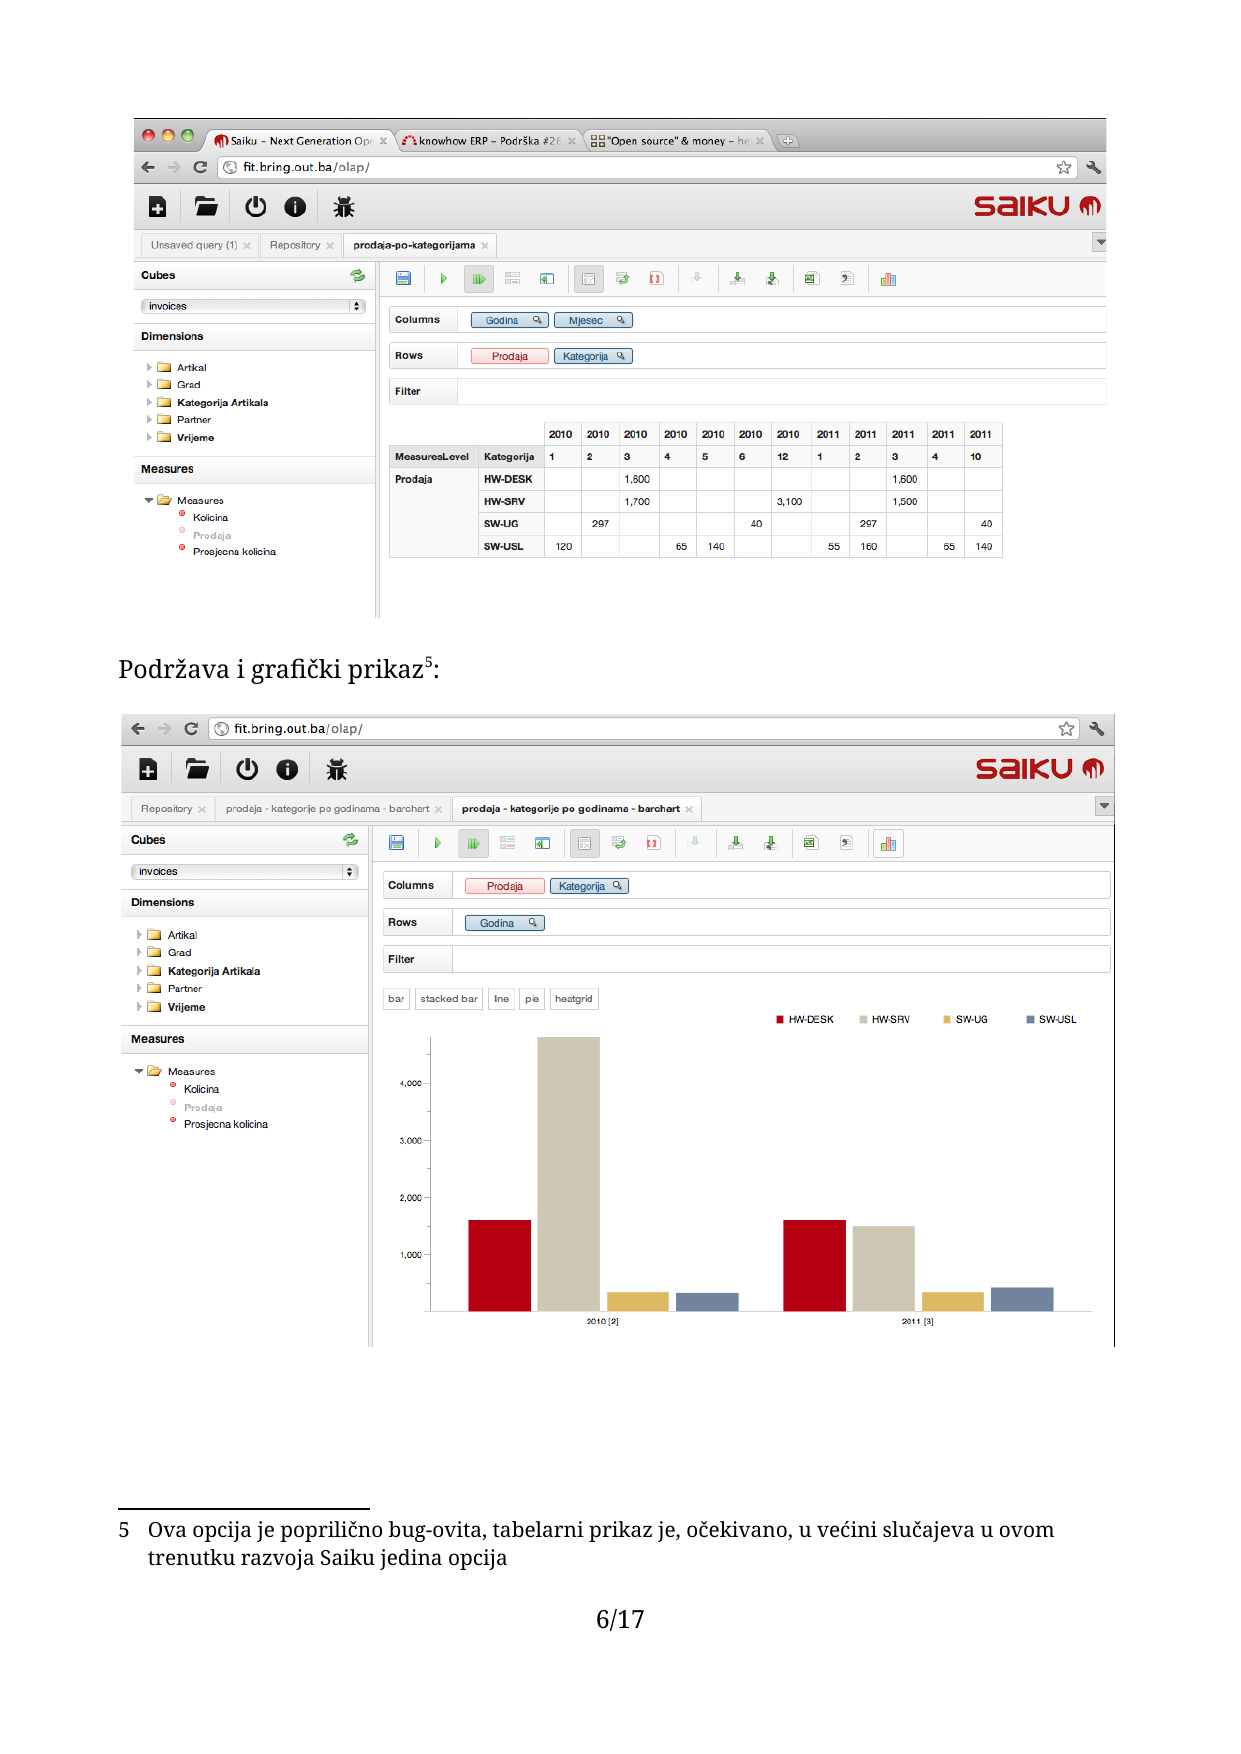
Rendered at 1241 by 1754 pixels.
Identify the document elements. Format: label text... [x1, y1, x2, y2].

text Podržava i grafički prikaz: [118, 652, 1122, 686]
picture [133, 118, 1107, 618]
picture [121, 714, 1115, 1347]
text Ova opcija je poprilično bug-ovita, tabelarni prikaz je, očekivano, u većini slučajeva u ovom trenutku razvoja Saiku jedina opcija [118, 1515, 1122, 1572]
